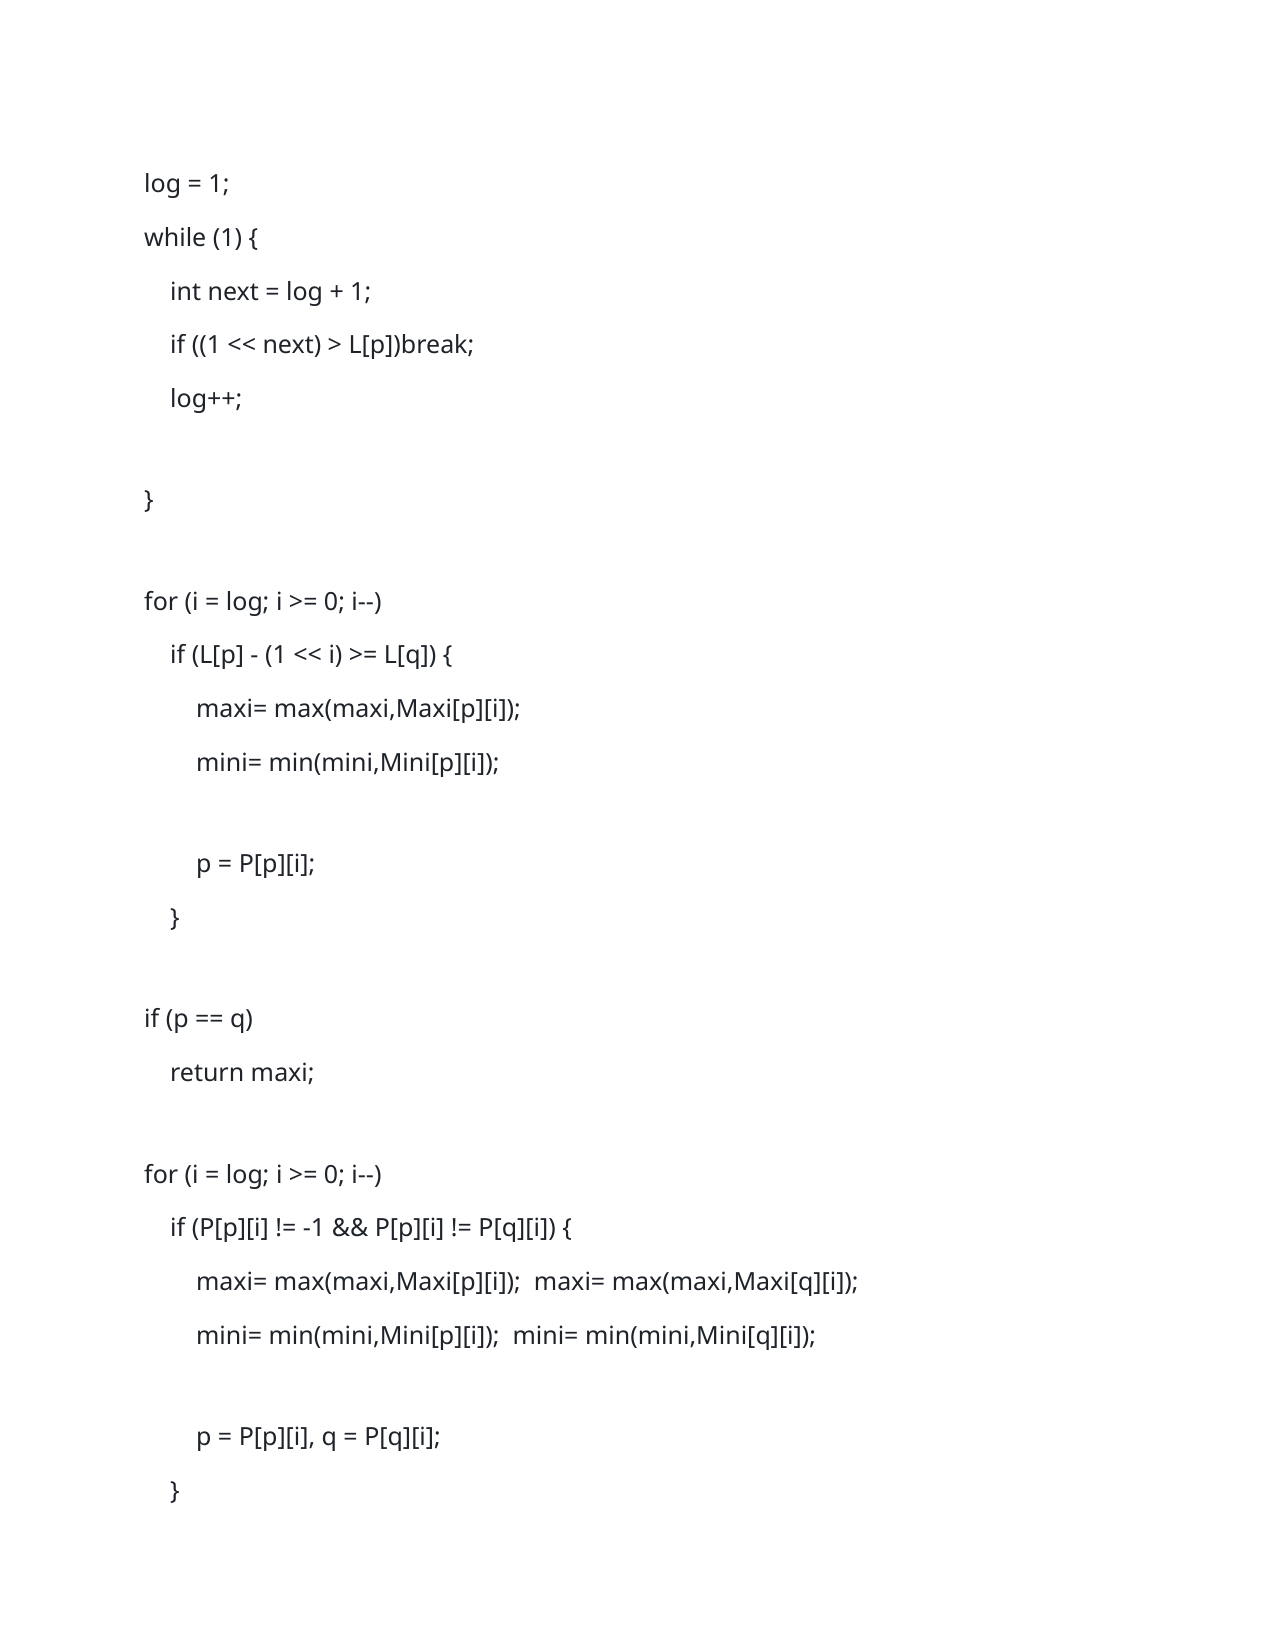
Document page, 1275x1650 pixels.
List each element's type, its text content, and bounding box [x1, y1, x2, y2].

text log = 1; [118, 166, 1157, 200]
text log++; [118, 381, 1157, 415]
text maxi= max(maxi,Maxi[p][i]); [118, 691, 1157, 725]
text mini= min(mini,Mini[p][i]); [118, 745, 1157, 779]
text } [118, 900, 1157, 934]
text for (i = log; i >= 0; i--) [118, 1156, 1157, 1190]
text mini= min(mini,Mini[p][i]); mini= min(mini,Mini[q][i]); [118, 1317, 1157, 1352]
text p = P[p][i]; [118, 846, 1157, 880]
text for (i = log; i >= 0; i--) [118, 583, 1157, 617]
text return maxi; [118, 1055, 1157, 1089]
text p = P[p][i], q = P[q][i]; [118, 1419, 1157, 1453]
text while (1) { [118, 219, 1157, 253]
text if (P[p][i] != -1 && P[p][i] != P[q][i]) { [118, 1210, 1157, 1244]
text if ((1 << next) > L[p])break; [118, 327, 1157, 361]
text } [118, 1473, 1157, 1507]
text int next = log + 1; [118, 273, 1157, 307]
text maxi= max(maxi,Maxi[p][i]); maxi= max(maxi,Maxi[q][i]); [118, 1264, 1157, 1298]
text } [118, 482, 1157, 516]
text if (L[p] - (1 << i) >= L[q]) { [118, 637, 1157, 671]
text if (p == q) [118, 1001, 1157, 1035]
